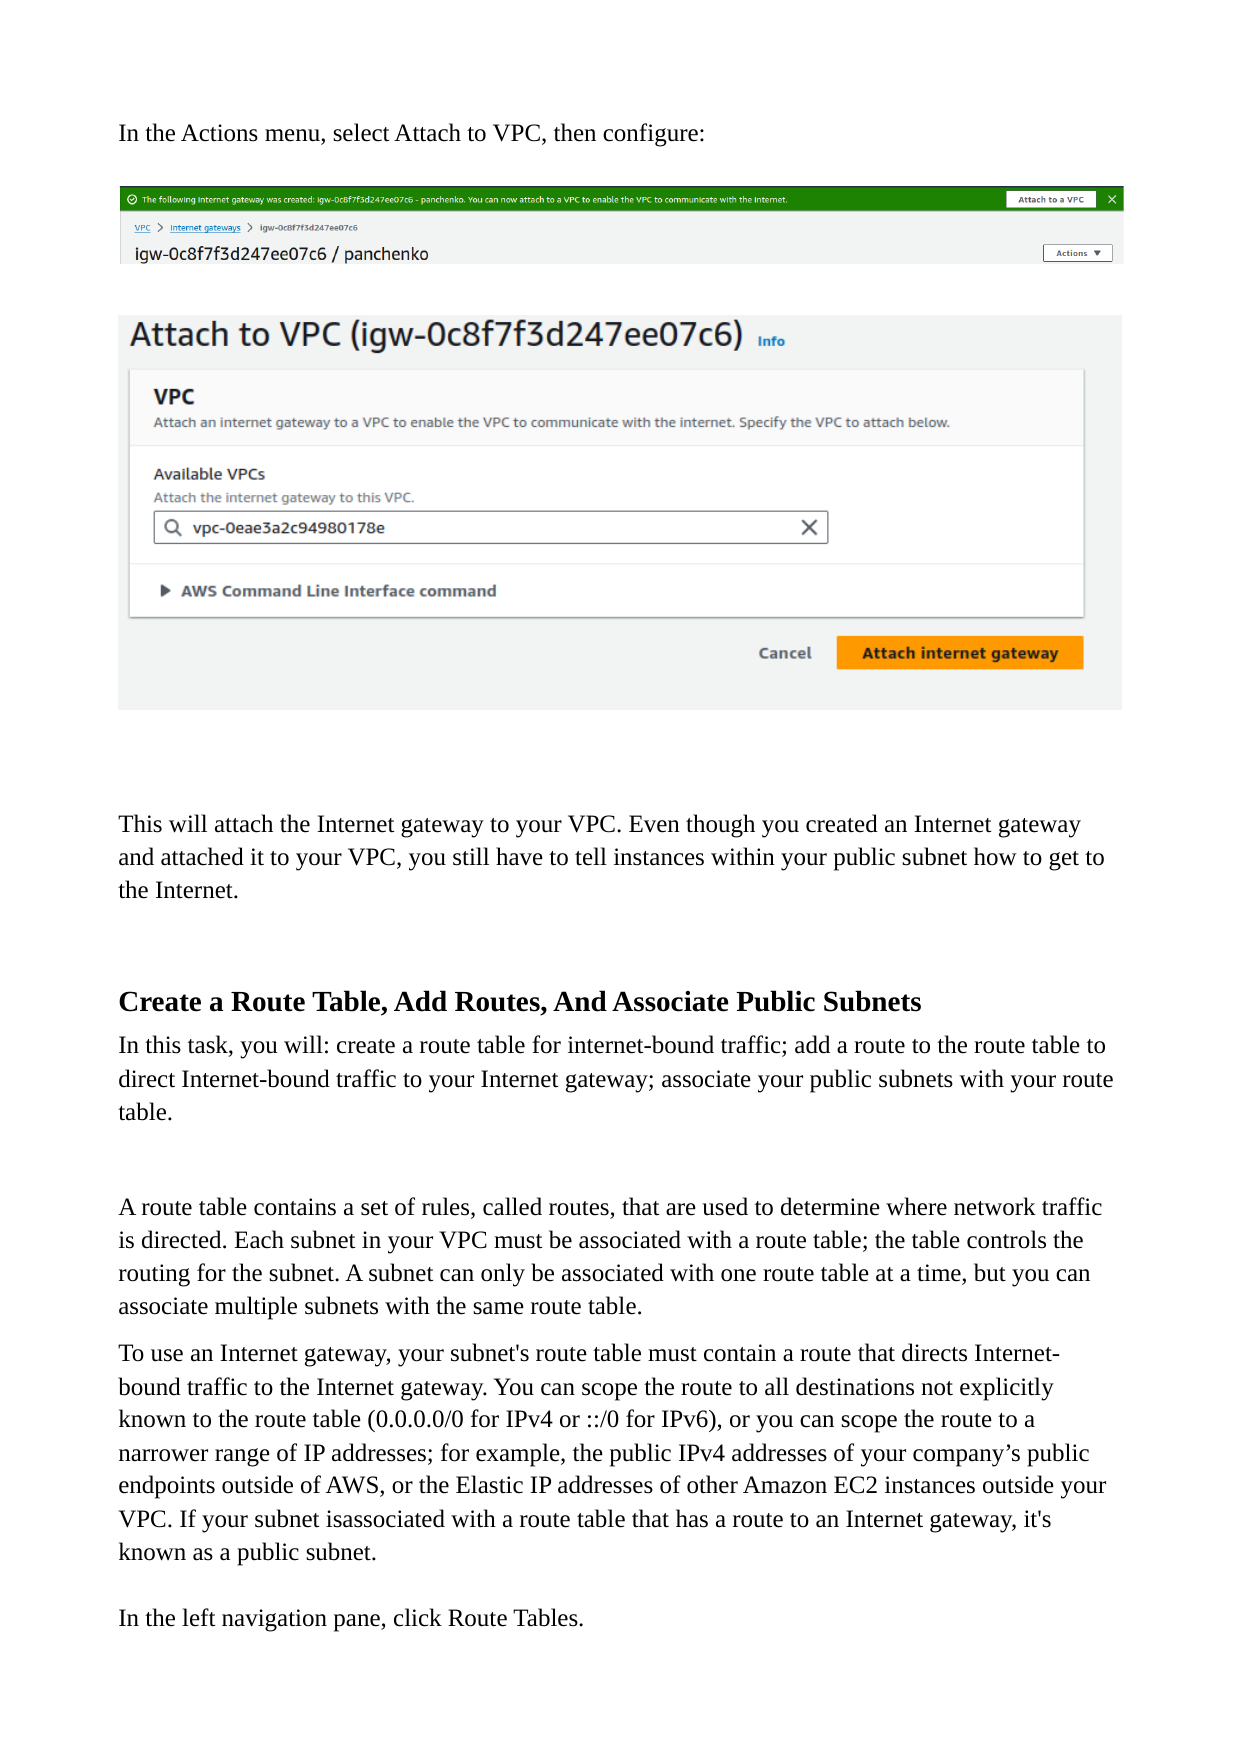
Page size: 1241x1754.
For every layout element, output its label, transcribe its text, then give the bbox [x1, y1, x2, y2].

picture [119, 186, 1124, 264]
subtitle Create a Route Table, Add Routes, And Associate Public Subnets [118, 984, 1122, 1018]
picture [118, 315, 1123, 710]
text A route table contains a set of rules, called routes, that are used to determine where network traffic is directed. Each subnet in your VPC must be associated with a route table; the table controls the routing for the subnet. A subnet can only be associated with one route table at a time, but you can associate multiple subnets with the same route table. [118, 1192, 1122, 1320]
text To use an Internet gateway, your subnet's route table must contain a route that directs Internet-bound traffic to the Internet gateway. You can scope the route to all destinations not explicitly known to the route table (0.0.0.0/0 for IPv4 or ::/0 for IPv6), or you can scope the route to a narrower range of IP addresses; for example, the public IPv4 addresses of your company’s public endpoints outside of AWS, or the Elastic IP addresses of other Amazon EC2 instances outside your VPC. If your subnet isassociated with a route table that has a route to an Internet gateway, it's known as a public subnet. In the left navigation pane, click Route Tables. [118, 1338, 1122, 1631]
text This will attach the Internet gateway to your VPC. Even though you created an Internet gateway and attached it to your VPC, you still have to tell instances within your public subnet how to get to the Internet. [118, 809, 1122, 903]
text In this task, you will: create a route table for internet-bound traffic; add a route to the route table to direct Internet-bound traffic to your Internet gateway; associate your public subnets with your route table. [118, 1031, 1122, 1125]
text In the Actions menu, select Attach to VPC, then configure: [118, 118, 1122, 147]
